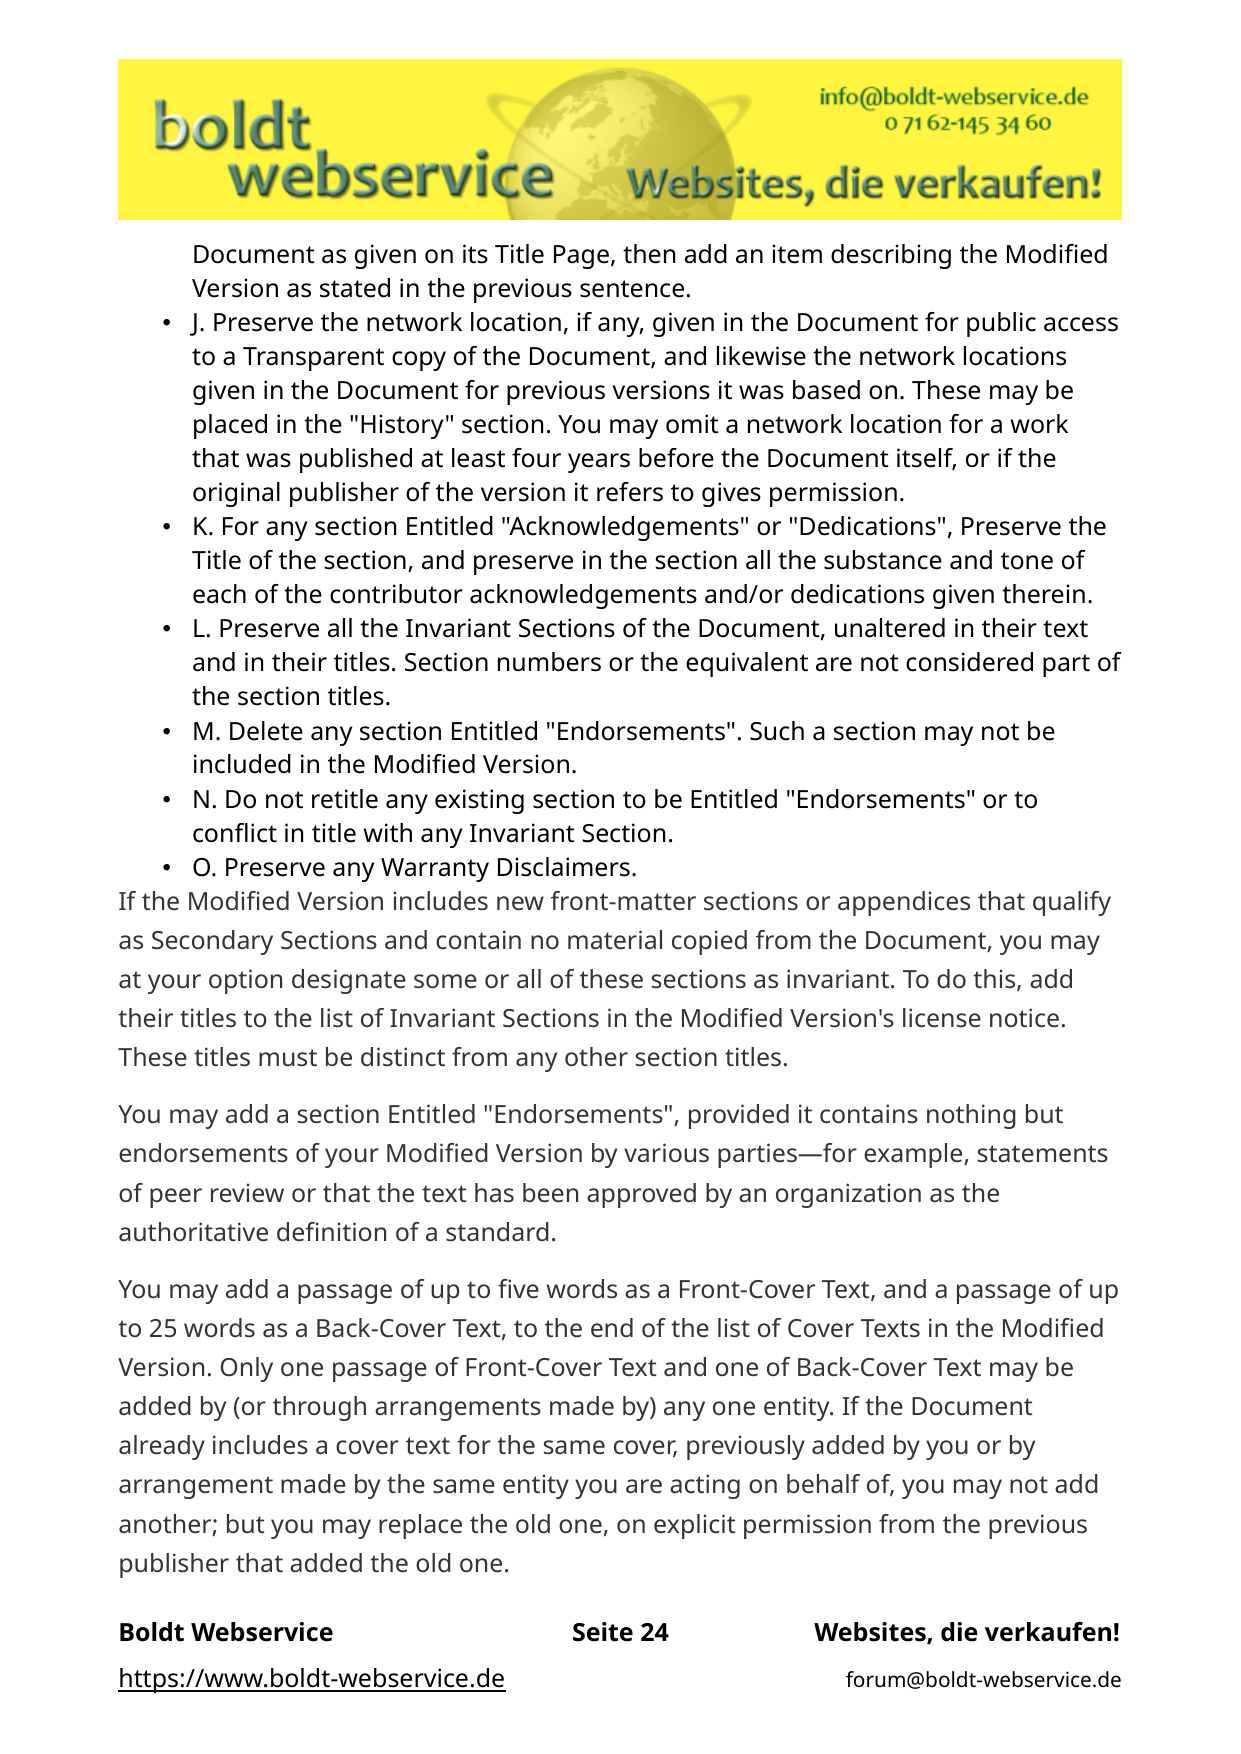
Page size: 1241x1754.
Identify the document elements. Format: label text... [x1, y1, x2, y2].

list N. Do not retitle any existing section to be Entitled "Endorsements" or to conflict in title with any Invariant Section. [162, 781, 1122, 849]
picture [118, 59, 1123, 220]
list K. For any section Entitled "Acknowledgements" or "Dedications", Preserve the Title of the section, and preserve in the section all the substance and tone of each of the contributor acknowledgements and/or dedications given therein. [162, 509, 1122, 611]
list O. Preserve any Warranty Disclaimers. [162, 849, 1122, 883]
text If the Modified Version includes new front-matter sections or appendices that qualify as Secondary Sections and contain no material copied from the Document, you may at your option designate some or all of these sections as invariant. To do this, add their titles to the list of Invariant Sections in the Modified Version's license notice. These titles must be distinct from any other section titles. [118, 883, 1122, 1074]
text You may add a section Entitled "Endorsements", provided it contains nothing but endorsements of your Modified Version by various parties—for example, statements of peer review or that the text has been approved by an organization as the authoritative definition of a standard. [118, 1097, 1122, 1248]
list J. Preserve the network location, if any, given in the Document for public access to a Transparent copy of the Document, and likewise the network locations given in the Document for previous versions it was based on. These may be placed in the "History" section. You may omit a network location for a work that was published at least four years before the Document itself, or if the original publisher of the version it refers to gives permission. [162, 304, 1122, 509]
list L. Preserve all the Invariant Sections of the Document, unaltered in their text and in their titles. Section numbers or the equivalent are not considered part of the section titles. [162, 611, 1122, 713]
list M. Delete any section Entitled "Endorsements". Such a section may not be included in the Modified Version. [162, 713, 1122, 781]
text You may add a passage of up to five words as a Front-Cover Text, and a passage of up to 25 words as a Back-Cover Text, to the end of the list of Cover Texts in the Modified Version. Only one passage of Front-Cover Text and one of Back-Cover Text may be added by (or through arrangements made by) any one entity. If the Document already includes a cover text for the same cover, previously added by you or by arrangement made by the same entity you are acting on behalf of, you may not add another; but you may replace the old one, on explicit permission from the previous publisher that added the old one. [118, 1271, 1122, 1579]
list Document as given on its Title Page, then add an item describing the Modified Version as stated in the previous sentence. [162, 236, 1122, 304]
